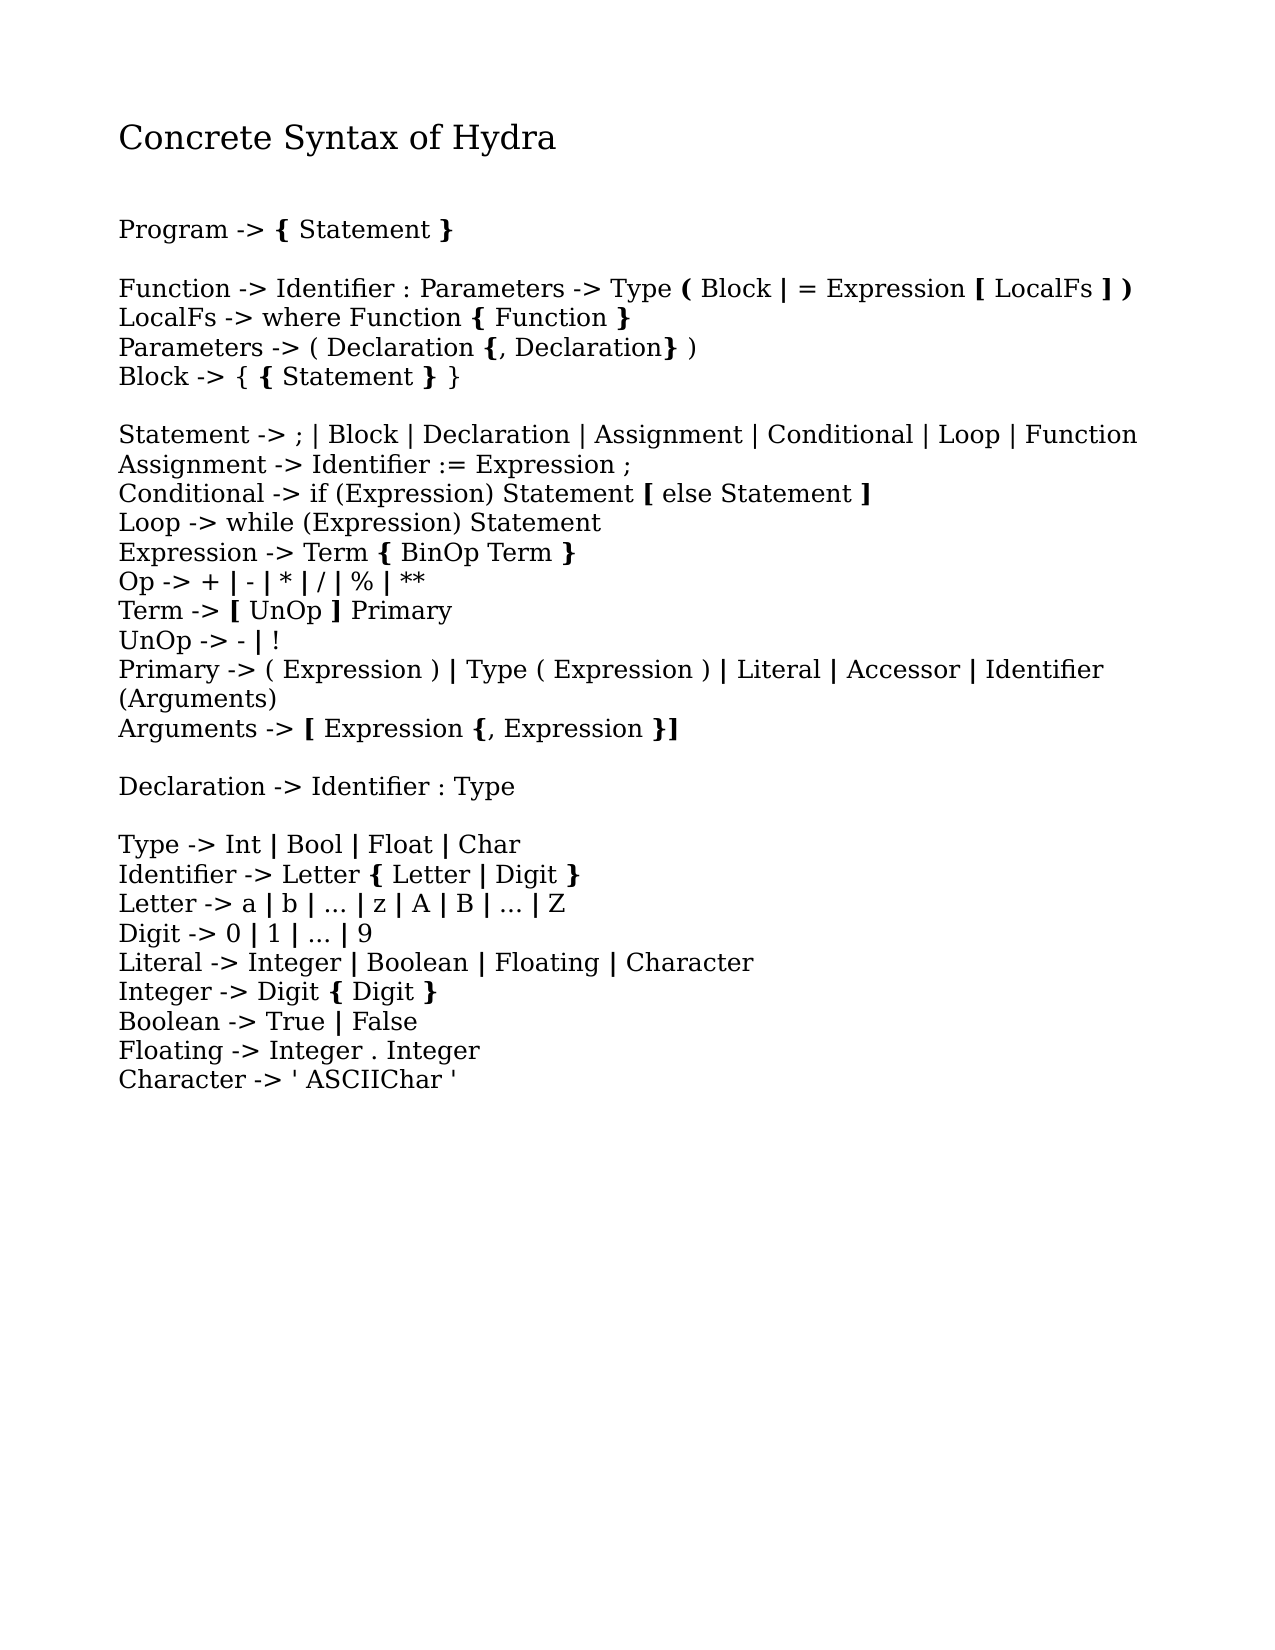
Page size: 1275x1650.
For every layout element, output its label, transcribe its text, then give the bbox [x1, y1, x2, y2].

text LocalFs -> where Function { Function } [118, 303, 1157, 333]
text Term -> [ UnOp ] Primary [118, 596, 1157, 626]
text Expression -> Term { BinOp Term } [118, 538, 1157, 567]
text Primary -> ( Expression ) | Type ( Expression ) | Literal | Accessor | Identifier (Arguments) [118, 655, 1157, 714]
text UnOp -> - | ! [118, 626, 1157, 655]
text Literal -> Integer | Boolean | Floating | Character [118, 948, 1157, 977]
text Op -> + | - | * | / | % | ** [118, 567, 1157, 596]
text Identifier -> Letter { Letter | Digit } [118, 860, 1157, 889]
text Conditional -> if (Expression) Statement [ else Statement ] [118, 479, 1157, 508]
text Function -> Identifier : Parameters -> Type ( Block | = Expression [ LocalFs ] ) [118, 274, 1157, 303]
text Block -> { { Statement } } [118, 362, 1157, 392]
text Floating -> Integer . Integer [118, 1036, 1157, 1065]
text Character -> ' ASCIIChar ' [118, 1065, 1157, 1094]
text Digit -> 0 | 1 | ... | 9 [118, 919, 1157, 948]
text Concrete Syntax of Hydra [118, 118, 1157, 157]
text Integer -> Digit { Digit } [118, 977, 1157, 1007]
text Loop -> while (Expression) Statement [118, 508, 1157, 538]
text Declaration -> Identifier : Type [118, 772, 1157, 801]
text Parameters -> ( Declaration {, Declaration} ) [118, 333, 1157, 362]
text Boolean -> True | False [118, 1007, 1157, 1036]
text Assignment -> Identifier := Expression ; [118, 450, 1157, 479]
text Statement -> ; | Block | Declaration | Assignment | Conditional | Loop | Function [118, 421, 1157, 450]
text Letter -> a | b | ... | z | A | B | ... | Z [118, 889, 1157, 919]
text Program -> { Statement } [118, 215, 1157, 245]
text Type -> Int | Bool | Float | Char [118, 831, 1157, 860]
text Arguments -> [ Expression {, Expression }] [118, 714, 1157, 743]
